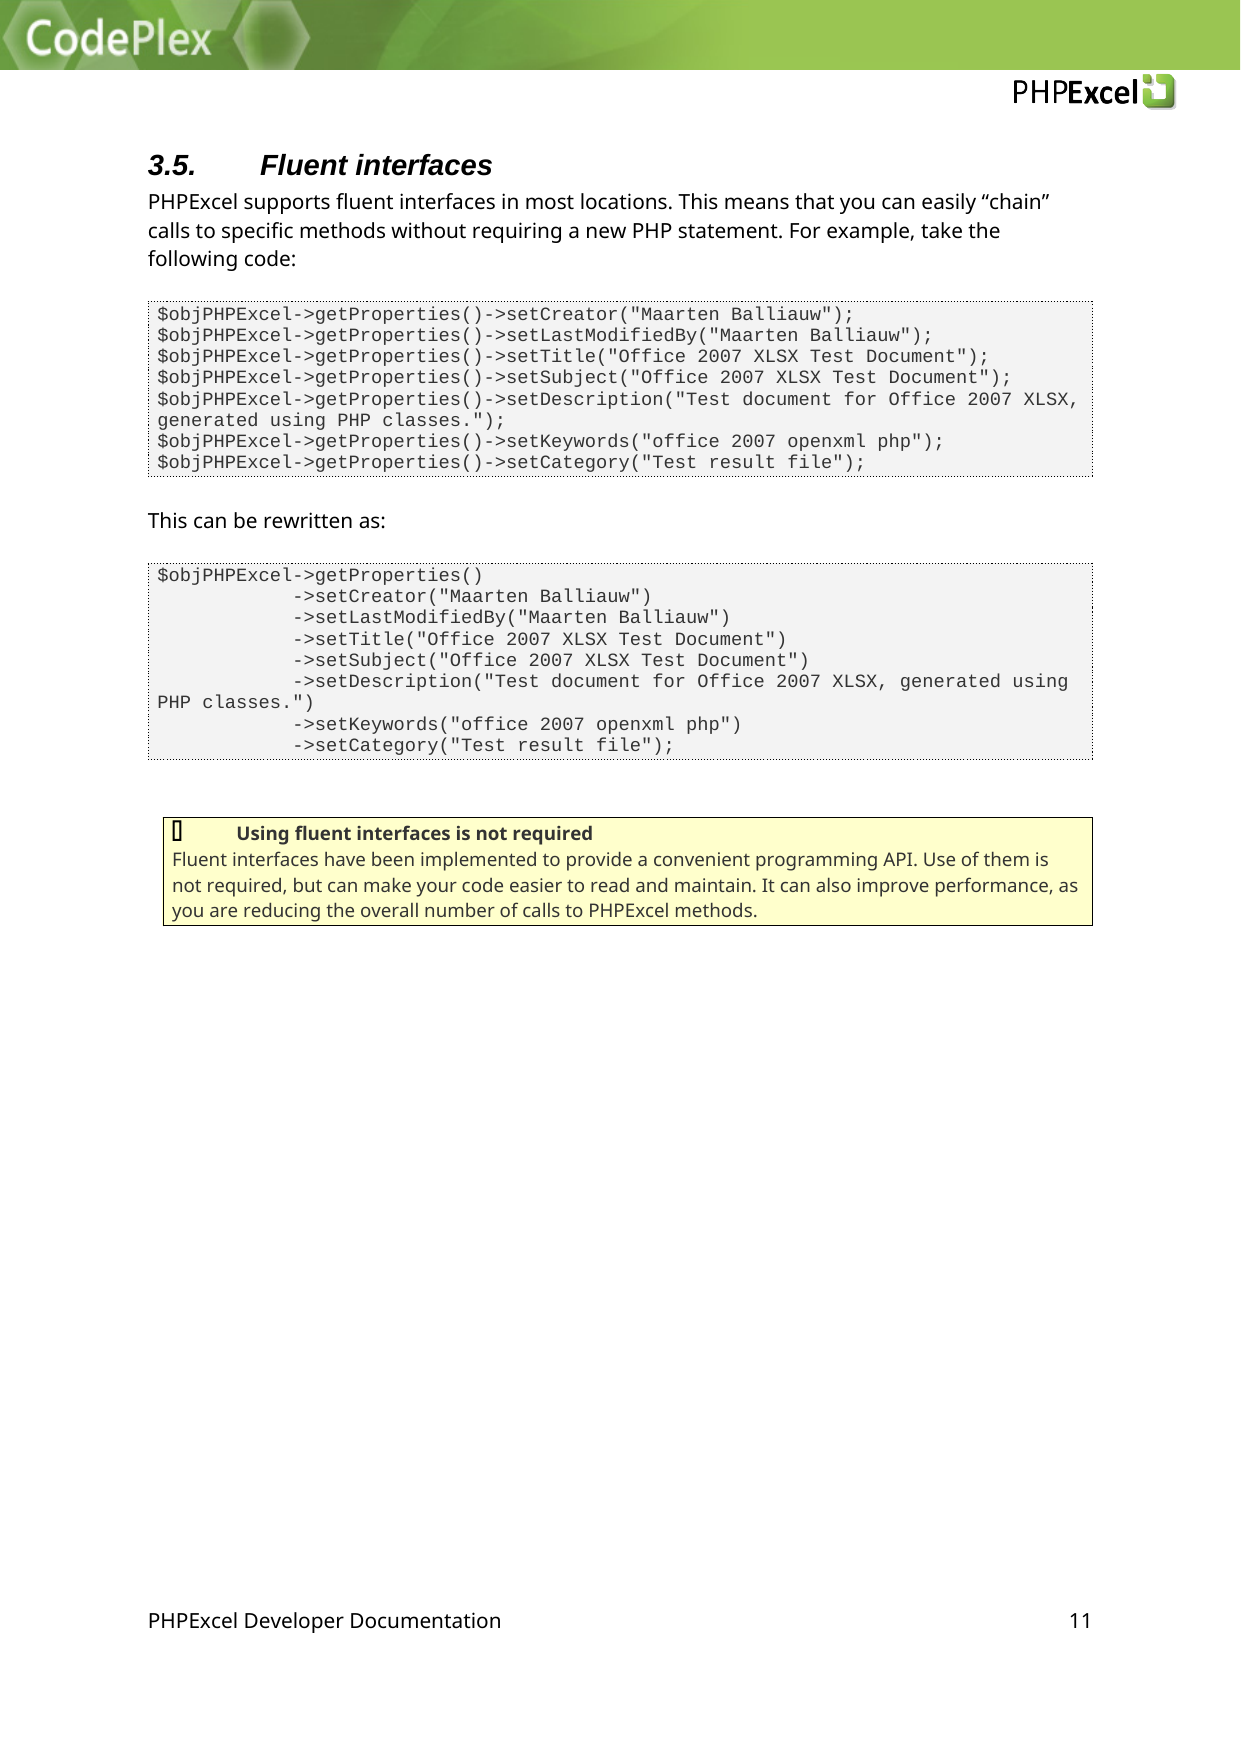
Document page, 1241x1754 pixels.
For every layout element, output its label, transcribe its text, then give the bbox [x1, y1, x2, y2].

text $objPHPExcel->getProperties()->setCategory("Test result file"); [148, 450, 1093, 477]
text ->setSubject("Office 2007 XLSX Test Document") [148, 648, 1093, 669]
text $objPHPExcel->getProperties() ->setCreator("Maarten Balliauw") [148, 563, 1093, 605]
list Using fluent interfaces is not required Fluent interfaces have been implemented to provide a convenient programming API. Use of them is not required, but can make your code easier to read and maintain. It can also improve performance, as you are reducing the overall number of calls to PHPExcel methods. [164, 818, 1092, 925]
text $objPHPExcel->getProperties()->setSubject("Office 2007 XLSX Test Document"); [148, 365, 1093, 386]
text $objPHPExcel->getProperties()->setLastModifiedBy("Maarten Balliauw"); [148, 322, 1093, 344]
text ->setDescription("Test document for Office 2007 XLSX, generated using PHP classes.") [148, 669, 1093, 711]
text ->setCategory("Test result file"); [148, 733, 1093, 760]
text PHPExcel supports fluent interfaces in most locations. This means that you can easily “chain” calls to specific methods without requiring a new PHP statement. For example, take the following code: [148, 187, 1093, 273]
text This can be rewritten as: [148, 506, 1093, 534]
text $objPHPExcel->getProperties()->setTitle("Office 2007 XLSX Test Document"); [148, 344, 1093, 365]
text ->setLastModifiedBy("Maarten Balliauw") [148, 605, 1093, 626]
text ->setKeywords("office 2007 openxml php") [148, 711, 1093, 733]
text $objPHPExcel->getProperties()->setCreator("Maarten Balliauw"); [148, 301, 1093, 322]
text ->setTitle("Office 2007 XLSX Test Document") [148, 626, 1093, 648]
subtitle Fluent interfaces [148, 148, 1093, 181]
text $objPHPExcel->getProperties()->setKeywords("office 2007 openxml php"); [148, 429, 1093, 450]
text $objPHPExcel->getProperties()->setDescription("Test document for Office 2007 XLSX, generated using PHP classes."); [148, 386, 1093, 429]
